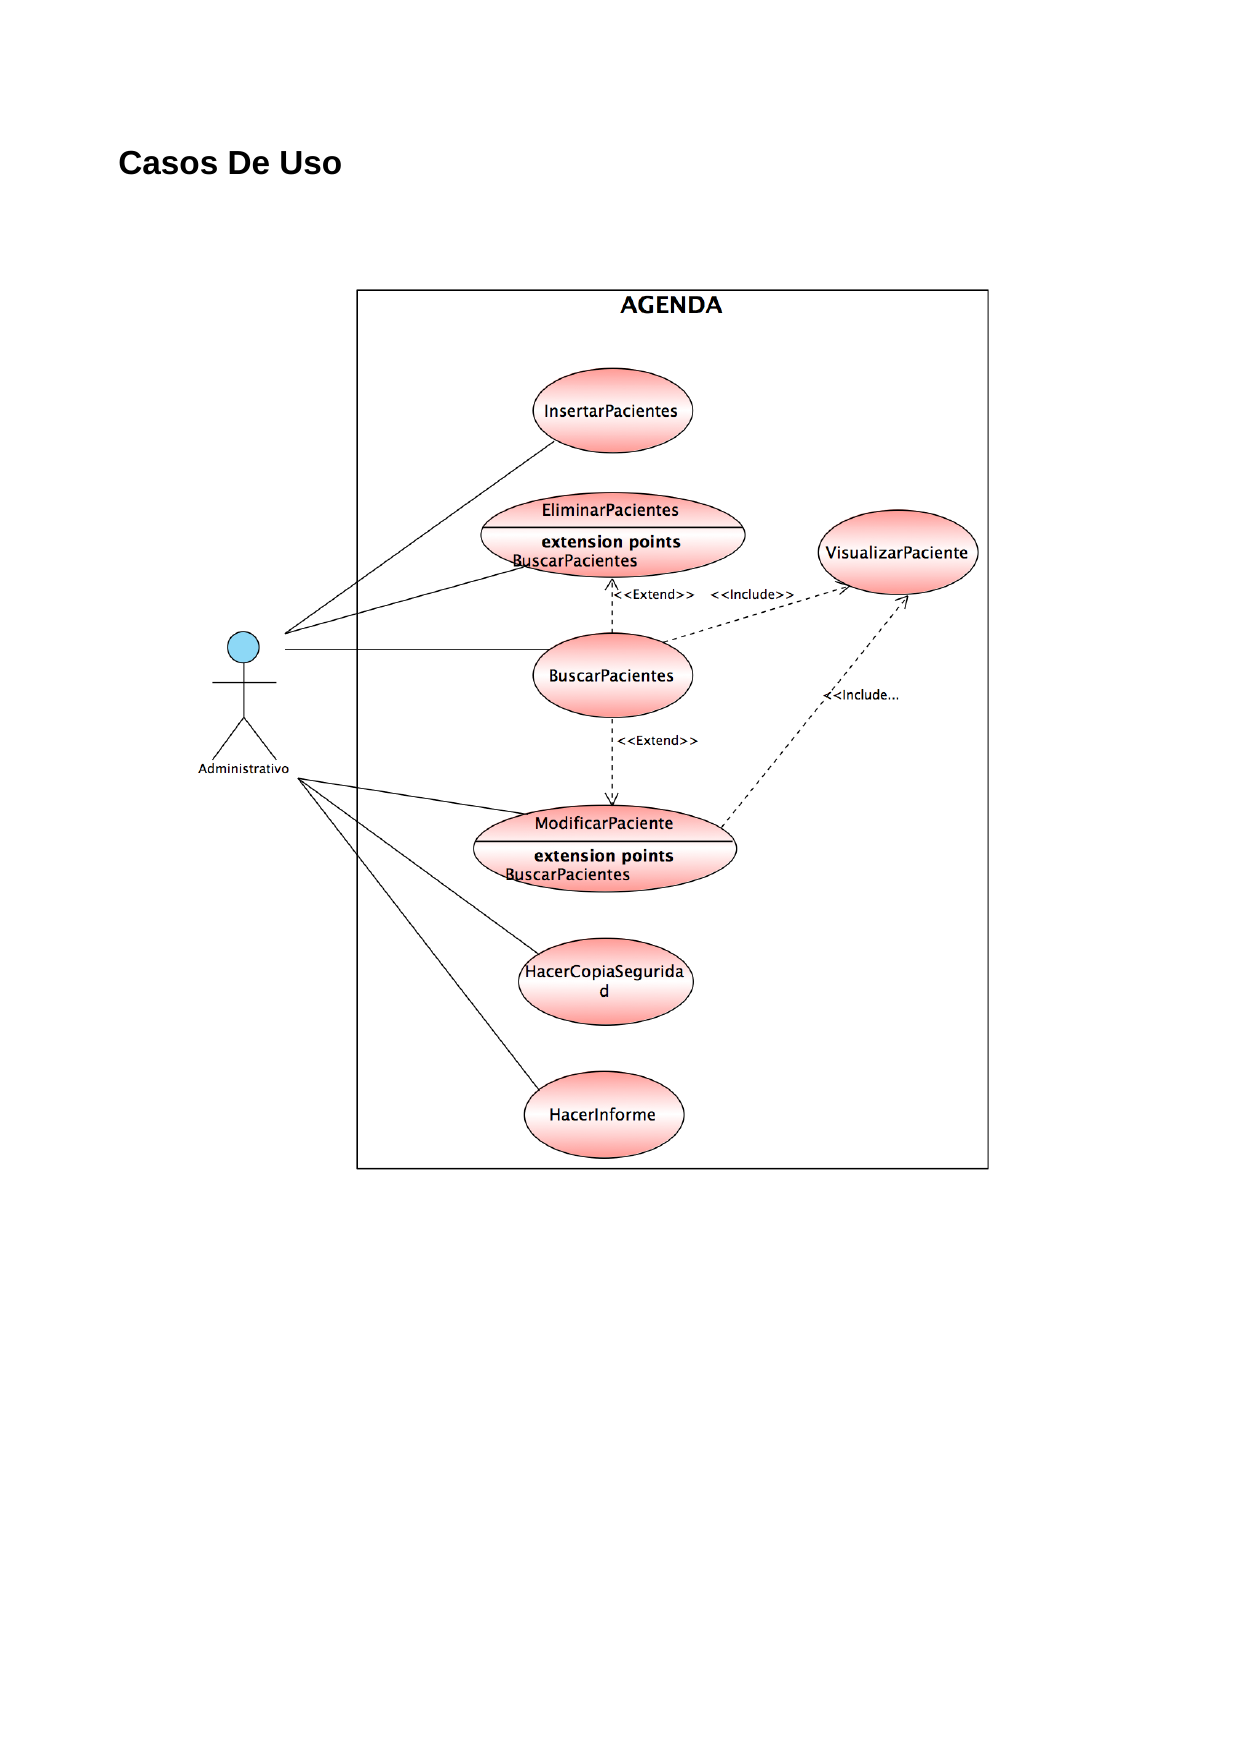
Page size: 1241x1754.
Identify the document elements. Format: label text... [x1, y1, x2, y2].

picture [163, 256, 1077, 1204]
subtitle Casos De Uso [118, 143, 1122, 182]
